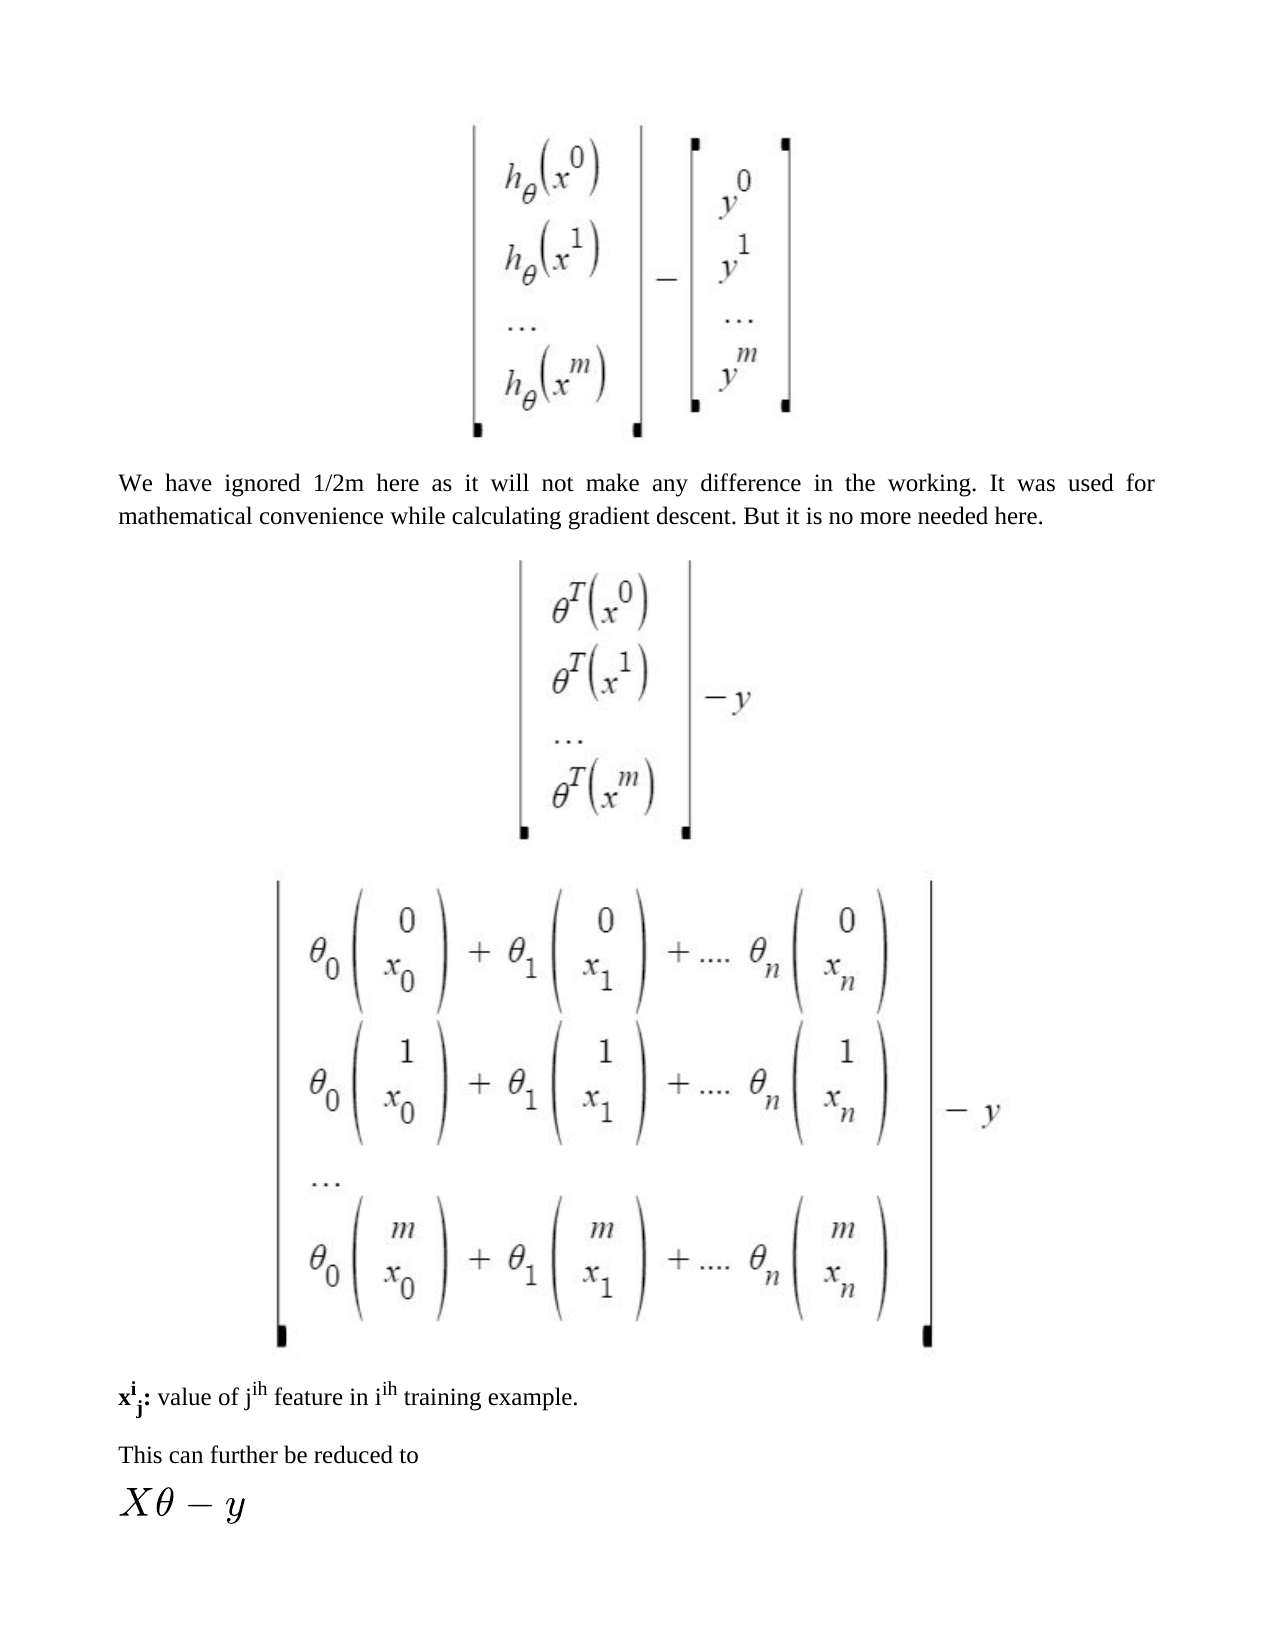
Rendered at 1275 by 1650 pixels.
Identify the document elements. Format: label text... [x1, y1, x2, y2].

picture [496, 548, 779, 852]
text We have ignored 1/2m here as it will not make any difference in the working. It was used for mathematical convenience while calculating gradient descent. But it is no more needed here. [118, 468, 1157, 530]
picture [459, 118, 816, 450]
picture [260, 870, 1015, 1359]
text This can further be reduced to [118, 1440, 1157, 1469]
text xij: value of jih feature in iih training example. [118, 1377, 1157, 1419]
